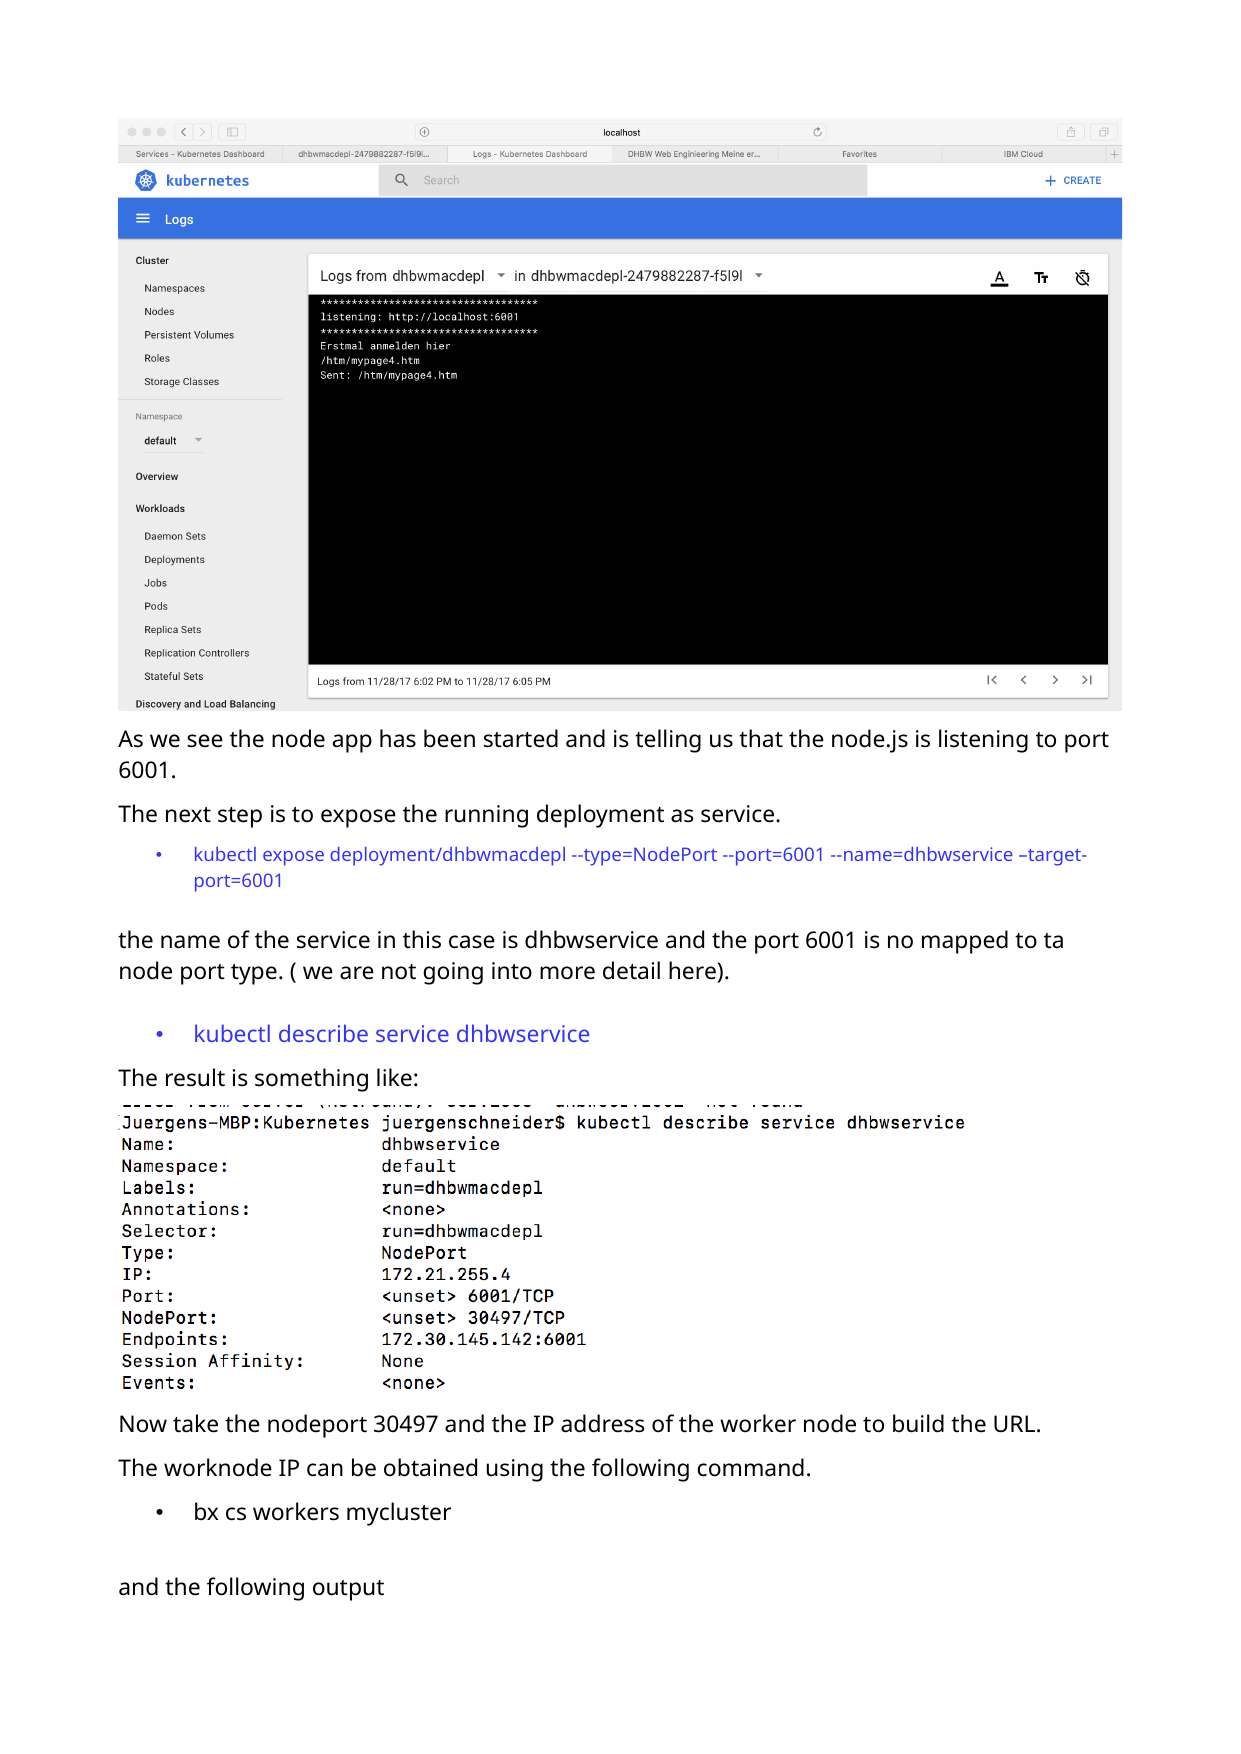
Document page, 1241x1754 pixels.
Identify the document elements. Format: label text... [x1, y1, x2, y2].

list bx cs workers mycluster [156, 1496, 1122, 1527]
list kubectl expose deployment/dhbwmacdepl --type=NodePort --port=6001 --name=dhbwservice –target-port=6001 [156, 842, 1122, 893]
text and the following output [118, 1571, 1122, 1602]
picture [118, 1105, 1123, 1396]
text As we see the node app has been started and is telling us that the node.js is listening to port 6001. [118, 723, 1122, 785]
list kubectl describe service dhbwservice [156, 1018, 1122, 1049]
text Now take the nodeport 30497 and the IP address of the worker node to build the URL. [118, 1408, 1122, 1439]
text The worknode IP can be obtained using the following command. [118, 1452, 1122, 1483]
text the name of the service in this case is dhbwservice and the port 6001 is no mapped to ta node port type. ( we are not going into more detail here). [118, 924, 1122, 986]
text The result is something like: [118, 1061, 1122, 1093]
text The next step is to expose the running deployment as service. [118, 798, 1122, 829]
picture [118, 118, 1123, 711]
